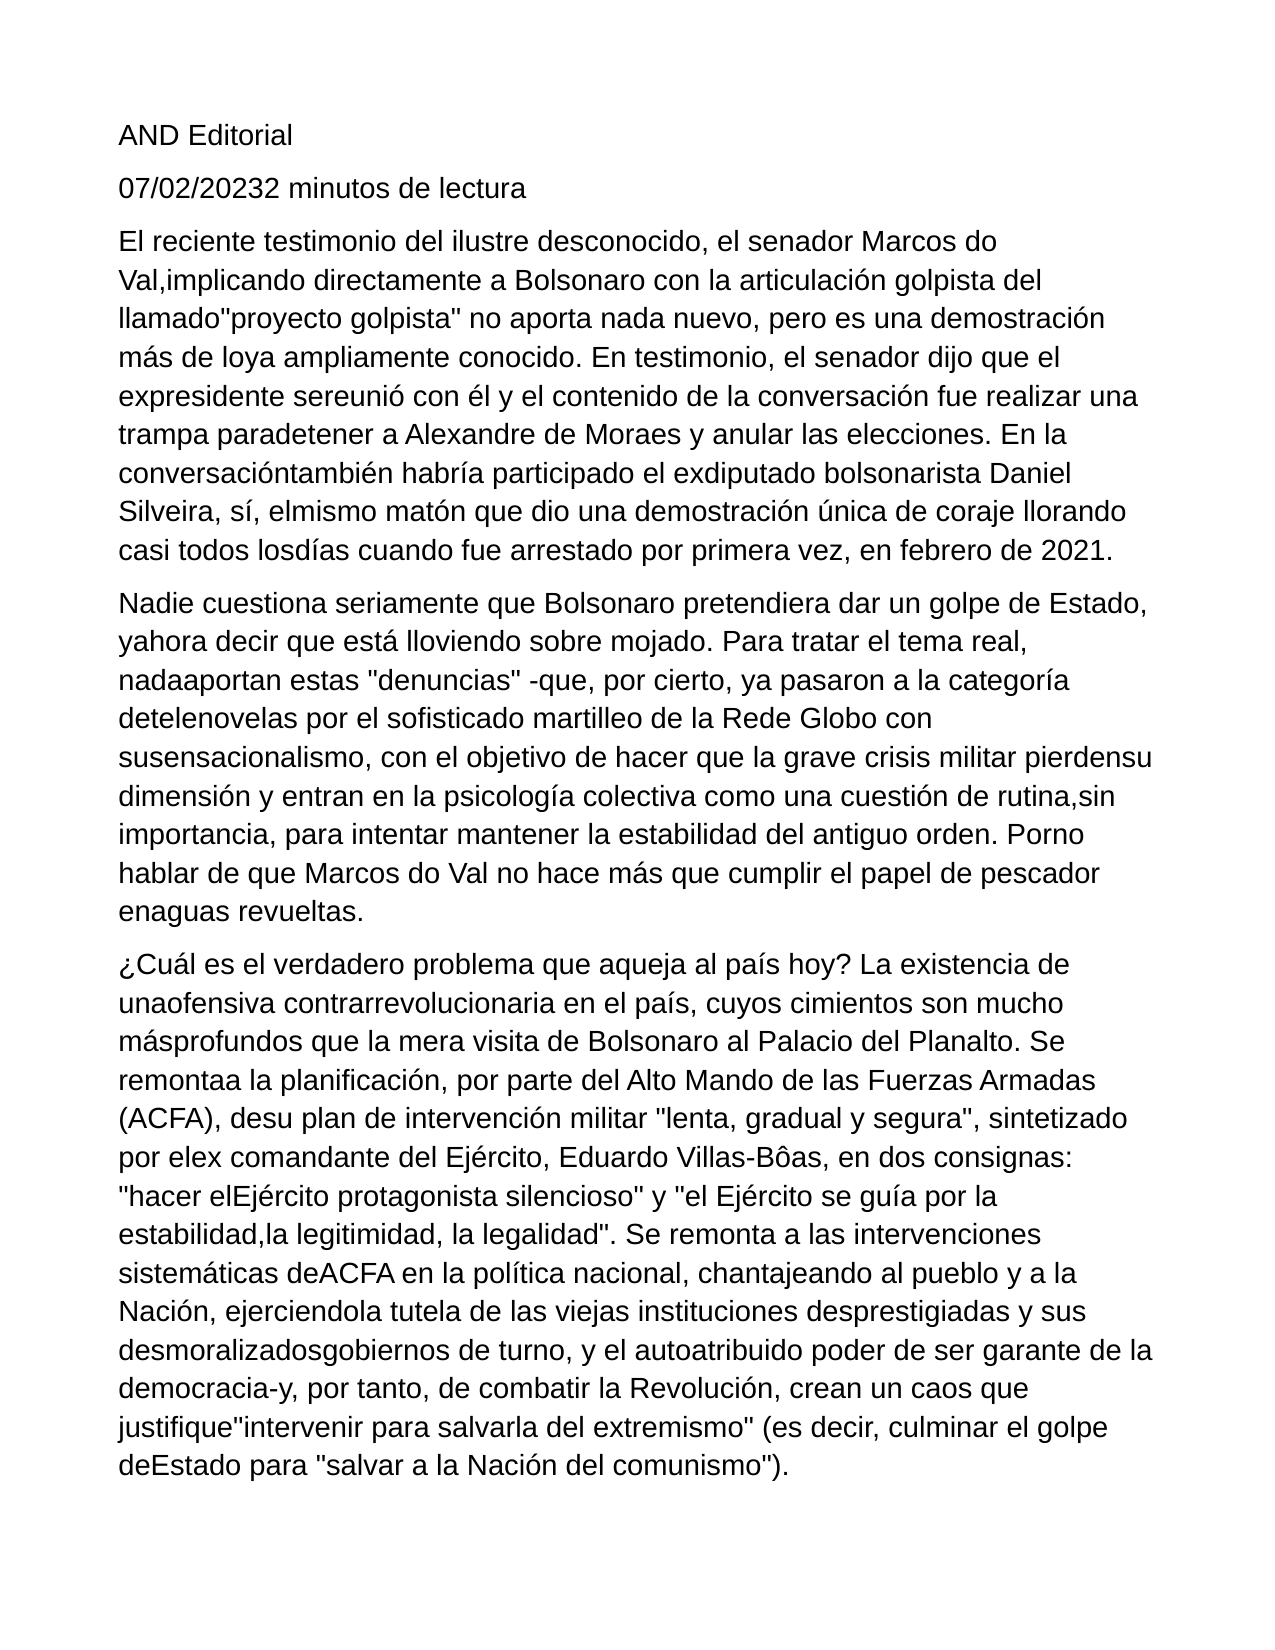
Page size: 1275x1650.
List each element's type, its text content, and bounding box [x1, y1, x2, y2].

text El reciente testimonio del ilustre desconocido, el senador Marcos do Val,implicando directamente a Bolsonaro con la articulación golpista del llamado"proyecto golpista" no aporta nada nuevo, pero es una demostración más de loya ampliamente conocido. En testimonio, el senador dijo que el expresidente sereunió con él y el contenido de la conversación fue realizar una trampa paradetener a Alexandre de Moraes y anular las elecciones. En la conversacióntambién habría participado el exdiputado bolsonarista Daniel Silveira, sí, elmismo matón que dio una demostración única de coraje llorando casi todos losdías cuando fue arrestado por primera vez, en febrero de 2021. [118, 224, 1157, 566]
text Nadie cuestiona seriamente que Bolsonaro pretendiera dar un golpe de Estado, yahora decir que está lloviendo sobre mojado. Para tratar el tema real, nadaaportan estas "denuncias" -que, por cierto, ya pasaron a la categoría detelenovelas por el sofisticado martilleo de la Rede Globo con susensacionalismo, con el objetivo de hacer que la grave crisis militar pierdensu dimensión y entran en la psicología colectiva como una cuestión de rutina,sin importancia, para intentar mantener la estabilidad del antiguo orden. Porno hablar de que Marcos do Val no hace más que cumplir el papel de pescador enaguas revueltas. [118, 586, 1157, 928]
text AND Editorial [118, 118, 1157, 152]
text 07/02/20232 minutos de lectura [118, 171, 1157, 205]
text ¿Cuál es el verdadero problema que aqueja al país hoy? La existencia de unaofensiva contrarrevolucionaria en el país, cuyos cimientos son mucho másprofundos que la mera visita de Bolsonaro al Palacio del Planalto. Se remontaa la planificación, por parte del Alto Mando de las Fuerzas Armadas (ACFA), desu plan de intervención militar "lenta, gradual y segura", sintetizado por elex comandante del Ejército, Eduardo Villas-Bôas, en dos consignas: "hacer elEjército protagonista silencioso" y "el Ejército se guía por la estabilidad,la legitimidad, la legalidad". Se remonta a las intervenciones sistemáticas deACFA en la política nacional, chantajeando al pueblo y a la Nación, ejerciendola tutela de las viejas instituciones desprestigiadas y sus desmoralizadosgobiernos de turno, y el autoatribuido poder de ser garante de la democracia-y, por tanto, de combatir la Revolución, crean un caos que justifique"intervenir para salvarla del extremismo" (es decir, culminar el golpe deEstado para "salvar a la Nación del comunismo"). [118, 947, 1157, 1482]
